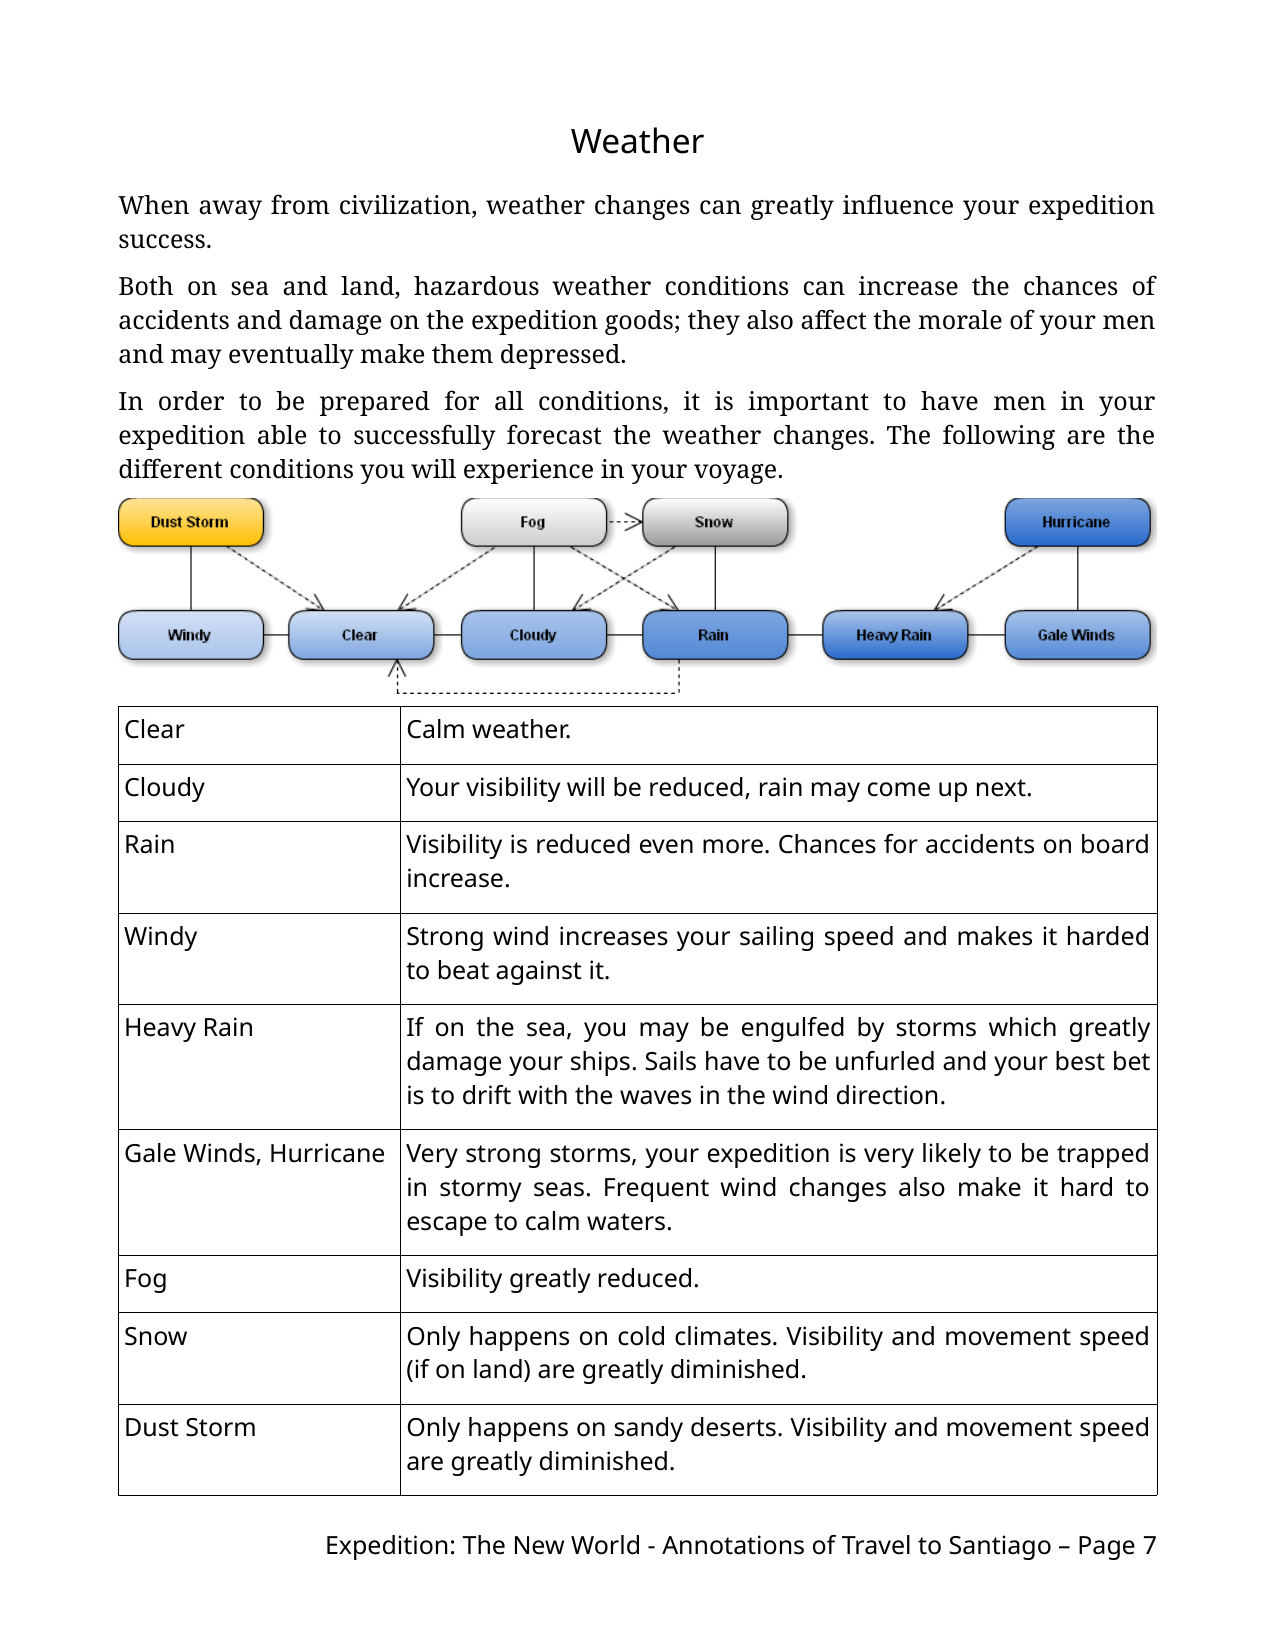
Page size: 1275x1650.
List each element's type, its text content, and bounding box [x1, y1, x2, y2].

text In order to be prepared for all conditions, it is important to have men in your expedition able to successfully forecast the weather changes. The following are the different conditions you will experience in your voyage. [118, 383, 1157, 486]
table_cell Snow [119, 1313, 400, 1404]
table_cell Very strong storms, your expedition is very likely to be trapped in stormy seas. Frequent wind changes also make it hard to escape to calm waters. [401, 1130, 1157, 1255]
table_cell Windy [119, 914, 400, 1004]
table_cell Dust Storm [119, 1405, 400, 1495]
table_cell Gale Winds, Hurricane [119, 1130, 400, 1255]
table_header Calm weather. [401, 707, 1157, 763]
text When away from civilization, weather changes can greatly influence your expedition success. [118, 188, 1157, 256]
table_cell Strong wind increases your sailing speed and makes it harded to beat against it. [401, 914, 1157, 1004]
subtitle Weather [118, 118, 1157, 164]
table_cell Visibility is reduced even more. Chances for accidents on board increase. [401, 822, 1157, 912]
table_cell Visibility greatly reduced. [401, 1256, 1157, 1312]
table_cell Heavy Rain [119, 1005, 400, 1129]
picture [118, 498, 1157, 694]
table_cell Your visibility will be reduced, rain may come up next. [401, 765, 1157, 821]
table_cell If on the sea, you may be engulfed by storms which greatly damage your ships. Sails have to be unfurled and your best bet is to drift with the waves in the wind direction. [401, 1005, 1157, 1129]
table_cell Cloudy [119, 765, 400, 821]
table_header Clear [119, 707, 400, 763]
text Both on sea and land, hazardous weather conditions can increase the chances of accidents and damage on the expedition goods; they also affect the morale of your men and may eventually make them depressed. [118, 269, 1157, 371]
table_cell Rain [119, 822, 400, 912]
table_cell Only happens on sandy deserts. Visibility and movement speed are greatly diminished. [401, 1405, 1157, 1495]
table_cell Fog [119, 1256, 400, 1312]
table_cell Only happens on cold climates. Visibility and movement speed (if on land) are greatly diminished. [401, 1313, 1157, 1404]
